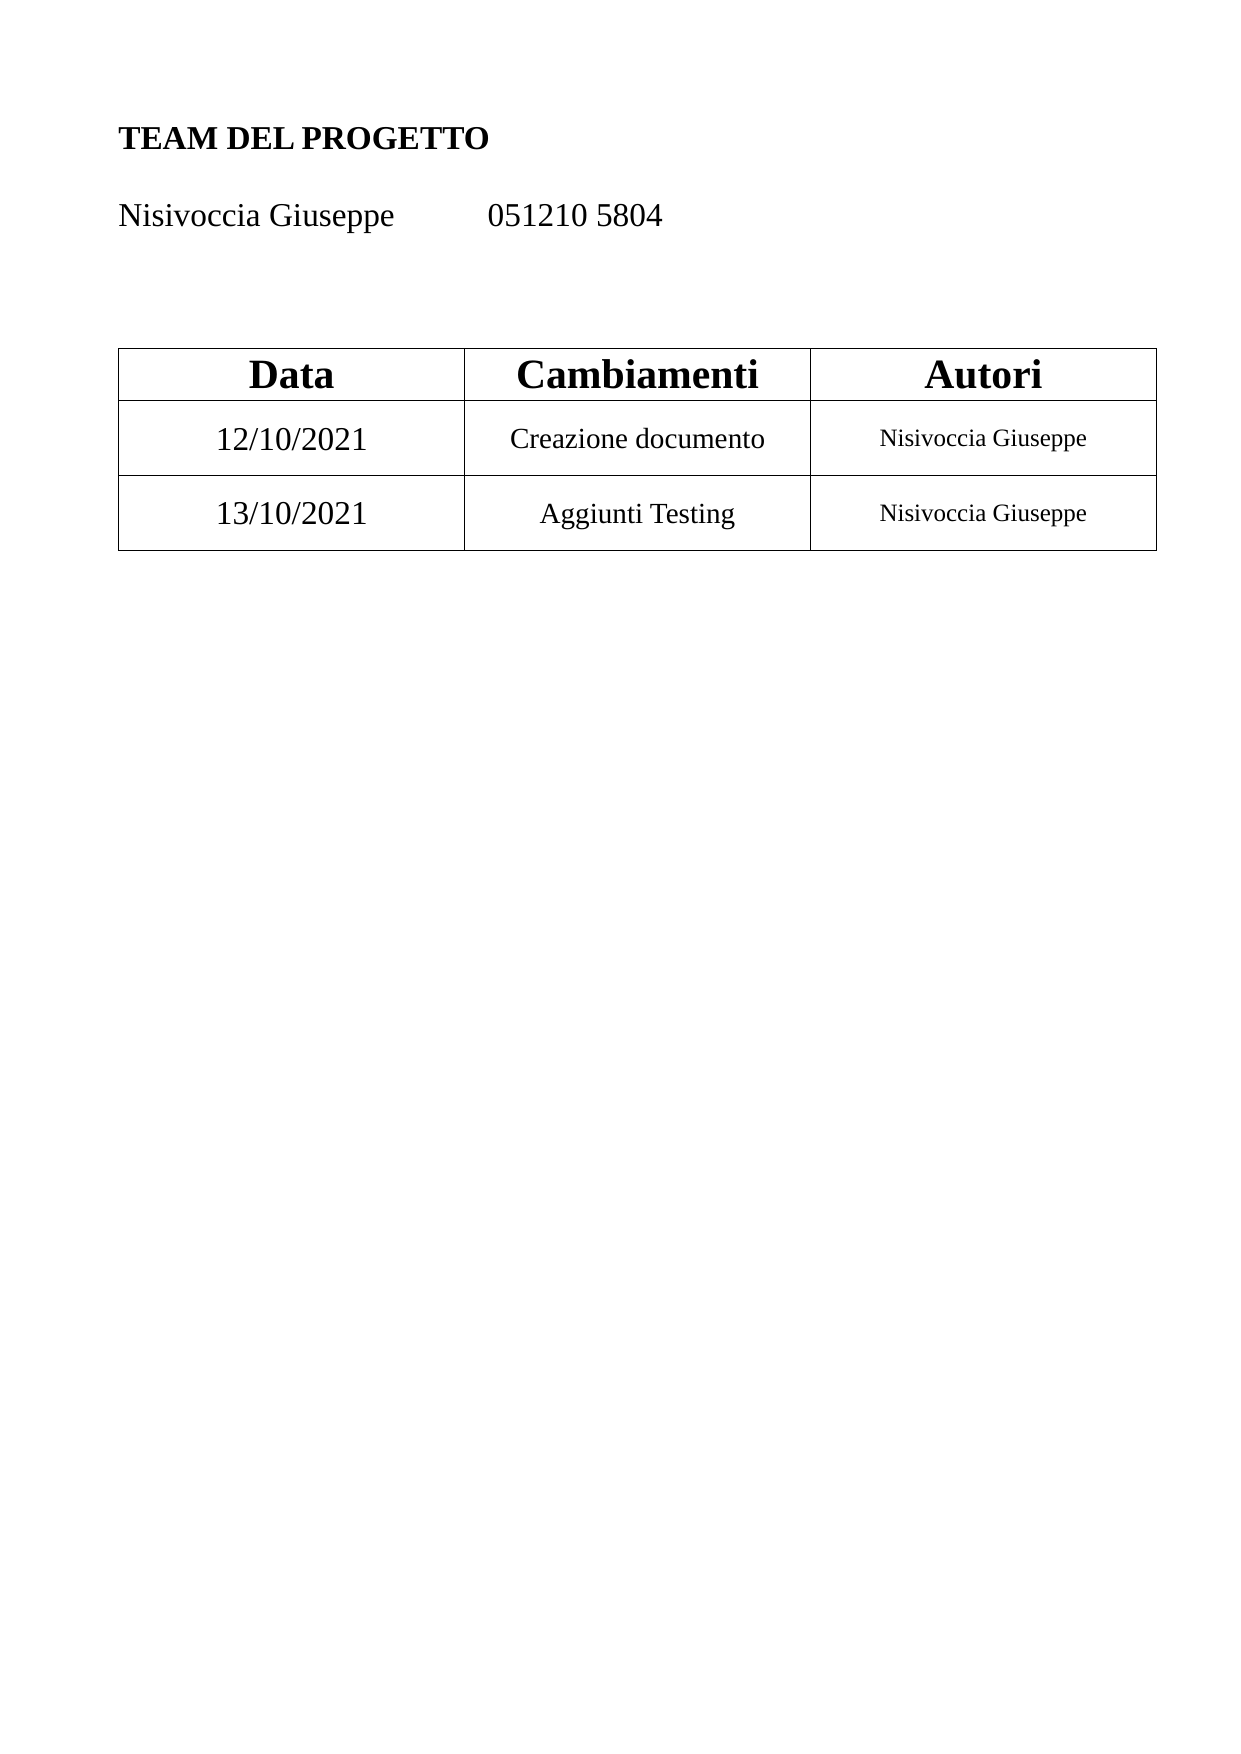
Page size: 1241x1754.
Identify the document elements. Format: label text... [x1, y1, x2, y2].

table_cell 12/10/2021 [119, 401, 464, 475]
table_header Autori [811, 349, 1156, 400]
table_cell 13/10/2021 [119, 476, 464, 549]
table_header Cambiamenti [465, 349, 810, 400]
table_cell Creazione documento [465, 401, 810, 475]
table_header Data [119, 349, 464, 400]
table_cell Aggiunti Testing [465, 476, 810, 549]
text Nisivoccia Giuseppe 051210 5804 [118, 195, 1122, 233]
table_cell Nisivoccia Giuseppe [811, 476, 1156, 549]
text TEAM DEL PROGETTO [118, 118, 1122, 156]
table_cell Nisivoccia Giuseppe [811, 401, 1156, 475]
